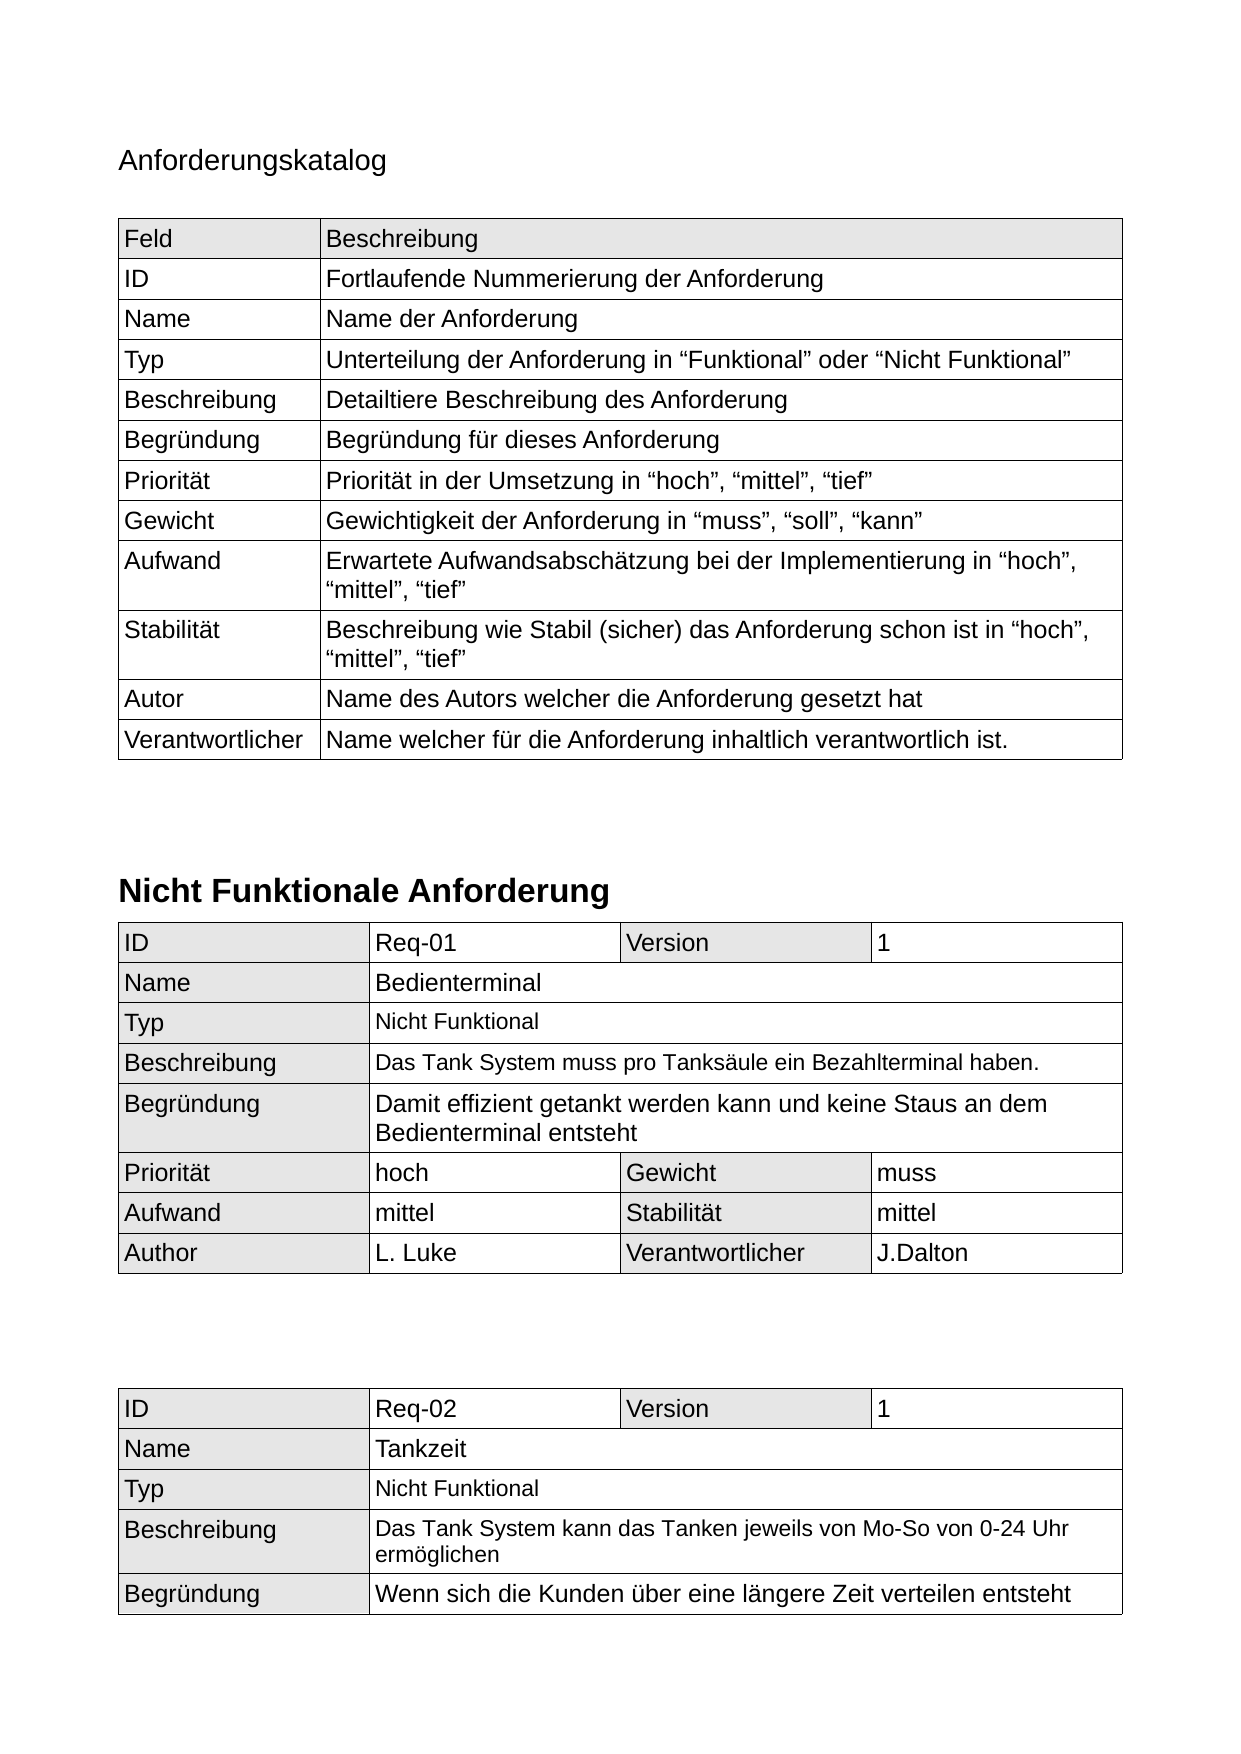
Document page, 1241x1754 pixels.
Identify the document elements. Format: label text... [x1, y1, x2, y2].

table_cell ID [119, 259, 320, 298]
table_cell Unterteilung der Anforderung in “Funktional” oder “Nicht Funktional” [321, 340, 1122, 379]
table_cell Typ [119, 1470, 369, 1509]
table_cell Stabilität [119, 611, 320, 678]
table_cell Bedienterminal [370, 963, 1122, 1002]
subtitle Nicht Funktionale Anforderung [118, 871, 1122, 909]
table_cell Das Tank System kann das Tanken jeweils von Mo-So von 0-24 Uhr ermöglichen [370, 1510, 1122, 1573]
table_cell Tankzeit [370, 1429, 1122, 1469]
table_cell Aufwand [119, 541, 320, 609]
table_cell Nicht Funktional [370, 1470, 1122, 1509]
subtitle Anforderungskatalog [118, 143, 1122, 177]
table_header Version [621, 923, 871, 962]
table_cell Erwartete Aufwandsabschätzung bei der Implementierung in “hoch”, “mittel”, “tief” [321, 541, 1122, 609]
table_cell Beschreibung [119, 380, 320, 419]
table_header Version [621, 1389, 871, 1428]
table_cell Gewicht [119, 501, 320, 540]
table_header ID [119, 923, 369, 962]
table_cell Begründung [119, 1574, 369, 1613]
table_cell Stabilität [621, 1193, 871, 1233]
table_cell Priorität in der Umsetzung in “hoch”, “mittel”, “tief” [321, 461, 1122, 500]
table_cell L. Luke [370, 1234, 620, 1273]
table_cell Author [119, 1234, 369, 1273]
table_cell Name [119, 1429, 369, 1469]
table_cell mittel [370, 1193, 620, 1233]
table_cell Das Tank System muss pro Tanksäule ein Bezahlterminal haben. [370, 1044, 1122, 1083]
table_cell Begründung für dieses Anforderung [321, 421, 1122, 460]
table_cell mittel [872, 1193, 1122, 1233]
table_cell hoch [370, 1153, 620, 1192]
table_header Req-02 [370, 1389, 620, 1428]
table_header Beschreibung [321, 219, 1122, 258]
table_cell Beschreibung [119, 1044, 369, 1083]
table_cell Typ [119, 1003, 369, 1043]
table_cell Damit effizient getankt werden kann und keine Staus an dem Bedienterminal entsteht [370, 1084, 1122, 1152]
table_cell Priorität [119, 1153, 369, 1192]
table_cell Verantwortlicher [119, 720, 320, 759]
table_cell Name [119, 300, 320, 339]
table_cell Beschreibung wie Stabil (sicher) das Anforderung schon ist in “hoch”, “mittel”, “tief” [321, 611, 1122, 678]
table_cell Begründung [119, 1084, 369, 1152]
table_cell Detailtiere Beschreibung des Anforderung [321, 380, 1122, 419]
table_header Req-01 [370, 923, 620, 962]
table_header 1 [872, 1389, 1122, 1428]
table_cell Name [119, 963, 369, 1002]
table_header ID [119, 1389, 369, 1428]
table_cell Nicht Funktional [370, 1003, 1122, 1043]
table_cell Fortlaufende Nummerierung der Anforderung [321, 259, 1122, 298]
table_cell Name welcher für die Anforderung inhaltlich verantwortlich ist. [321, 720, 1122, 759]
table_cell Name der Anforderung [321, 300, 1122, 339]
table_header 1 [872, 923, 1122, 962]
table_cell Verantwortlicher [621, 1234, 871, 1273]
table_cell Beschreibung [119, 1510, 369, 1573]
table_header Feld [119, 219, 320, 258]
table_cell Priorität [119, 461, 320, 500]
table_cell muss [872, 1153, 1122, 1192]
table_cell Aufwand [119, 1193, 369, 1233]
table_cell Autor [119, 680, 320, 719]
table_cell J.Dalton [872, 1234, 1122, 1273]
table_cell Begründung [119, 421, 320, 460]
table_cell Typ [119, 340, 320, 379]
table_cell Wenn sich die Kunden über eine längere Zeit verteilen entsteht [370, 1574, 1122, 1613]
table_cell Name des Autors welcher die Anforderung gesetzt hat [321, 680, 1122, 719]
table_cell Gewicht [621, 1153, 871, 1192]
table_cell Gewichtigkeit der Anforderung in “muss”, “soll”, “kann” [321, 501, 1122, 540]
